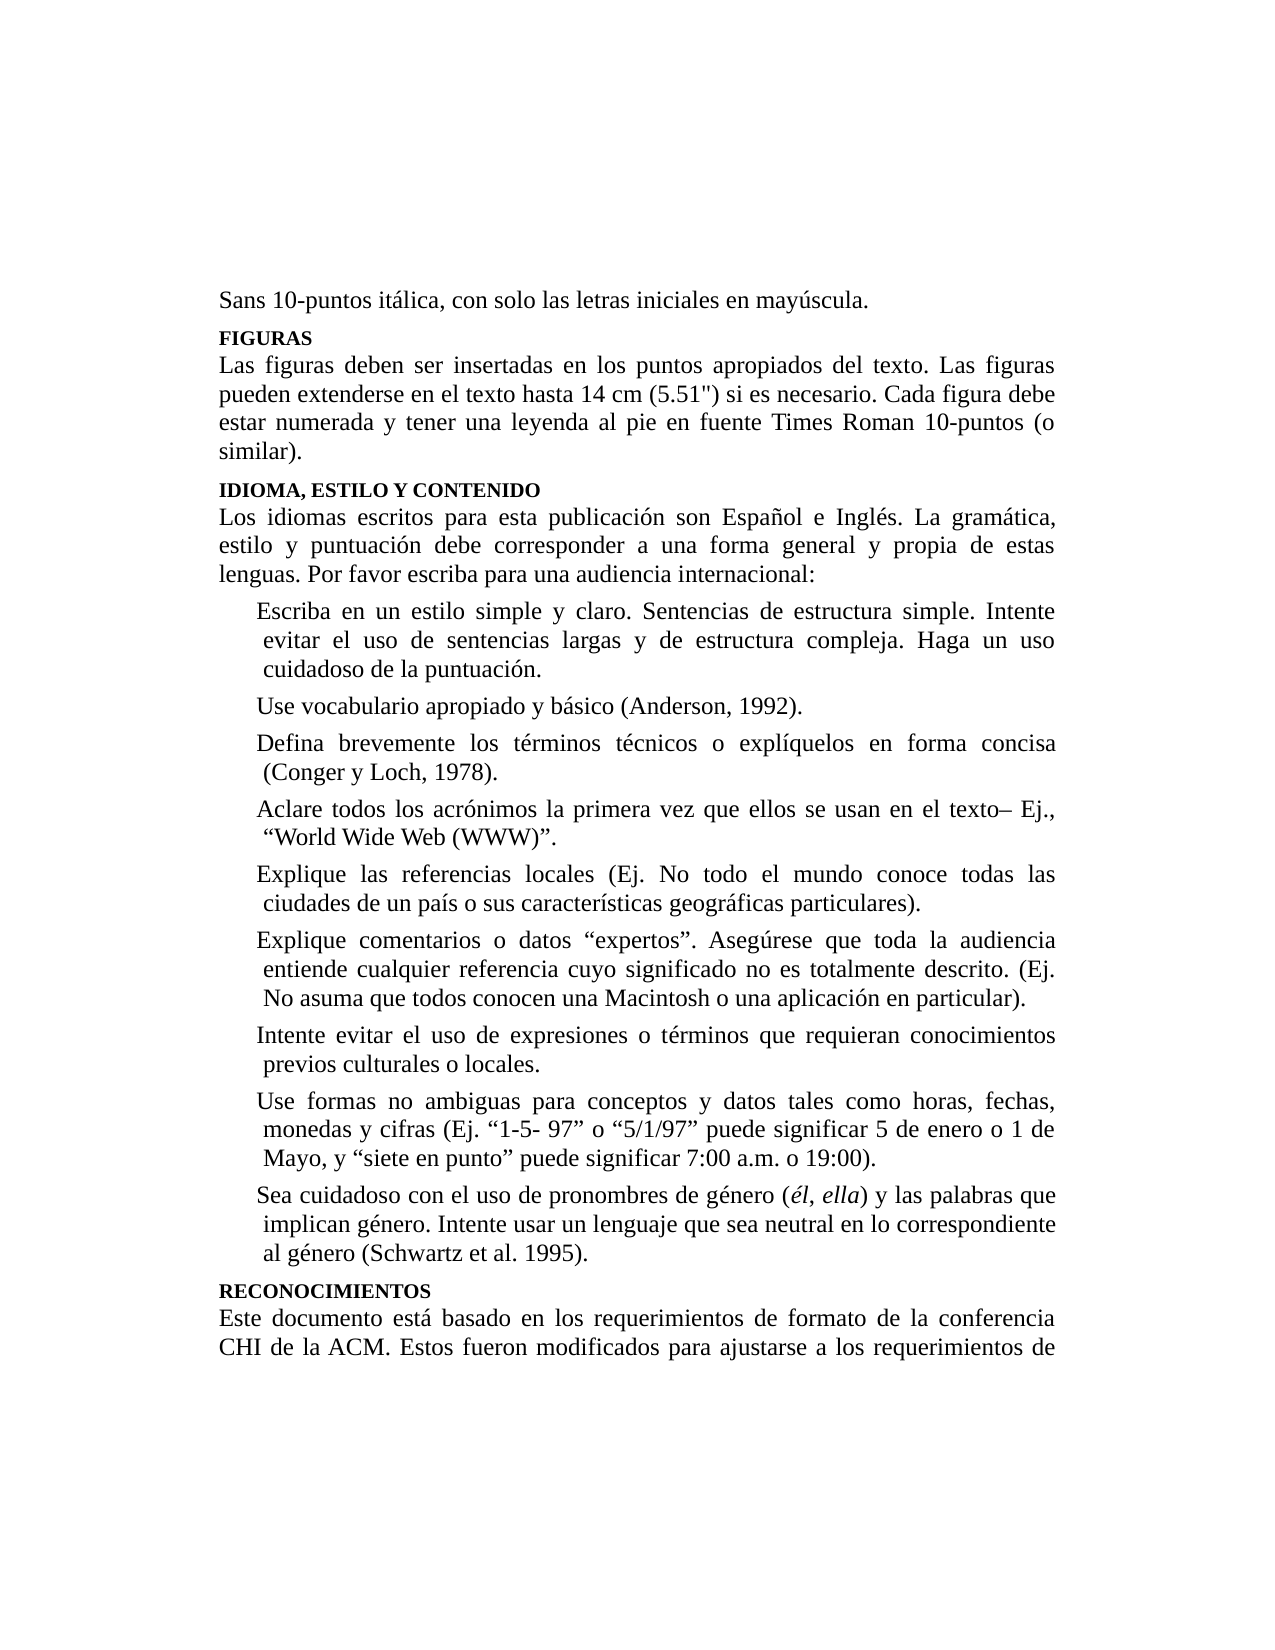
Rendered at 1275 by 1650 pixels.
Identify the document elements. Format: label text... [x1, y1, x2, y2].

list Defina brevemente los términos técnicos o explíquelos en forma concisa (Conger y Loch, 1978). [218, 728, 1056, 785]
list Explique comentarios o datos “expertos”. Asegúrese que toda la audiencia entiende cualquier referencia cuyo significado no es totalmente descrito. (Ej. No asuma que todos conocen una Macintosh o una aplicación en particular). [218, 925, 1056, 1012]
subtitle IDIOMA, ESTILO Y CONTENIDO [218, 477, 1056, 502]
list Aclare todos los acrónimos la primera vez que ellos se usan en el texto– Ej., “World Wide Web (WWW)”. [218, 794, 1056, 851]
list Use formas no ambiguas para conceptos y datos tales como horas, fechas, monedas y cifras (Ej. “1-5- 97” o “5/1/97” puede significar 5 de enero o 1 de Mayo, y “siete en punto” puede significar 7:00 a.m. o 19:00). [218, 1086, 1056, 1172]
subtitle FIGURAS [218, 326, 1056, 350]
list Explique las referencias locales (Ej. No todo el mundo conoce todas las ciudades de un país o sus características geográficas particulares). [218, 859, 1056, 917]
text Las figuras deben ser insertadas en los puntos apropiados del texto. Las figuras pueden extenderse en el texto hasta 14 cm (5.51") si es necesario. Cada figura debe estar numerada y tener una leyenda al pie en fuente Times Roman 10-puntos (o similar). [218, 350, 1056, 465]
list Escriba en un estilo simple y claro. Sentencias de estructura simple. Intente evitar el uso de sentencias largas y de estructura compleja. Haga un uso cuidadoso de la puntuación. [218, 596, 1056, 682]
subtitle RECONOCIMIENTOS [218, 1279, 1056, 1303]
list Intente evitar el uso de expresiones o términos que requieran conocimientos previos culturales o locales. [218, 1020, 1056, 1077]
list Sea cuidadoso con el uso de pronombres de género (él, ella) y las palabras que implican género. Intente usar un lenguaje que sea neutral en lo correspondiente al género (Schwartz et al. 1995). [218, 1180, 1056, 1267]
list Use vocabulario apropiado y básico (Anderson, 1992). [218, 691, 1056, 719]
text Este documento está basado en los requerimientos de formato de la conferencia CHI de la ACM. Estos fueron modificados para ajustarse a los requerimientos de [218, 1303, 1056, 1361]
text Sans 10-puntos itálica, con solo las letras iniciales en mayúscula. [218, 285, 1056, 313]
text Los idiomas escritos para esta publicación son Español e Inglés. La gramática, estilo y puntuación debe corresponder a una forma general y propia de estas lenguas. Por favor escriba para una audiencia internacional: [218, 502, 1056, 588]
